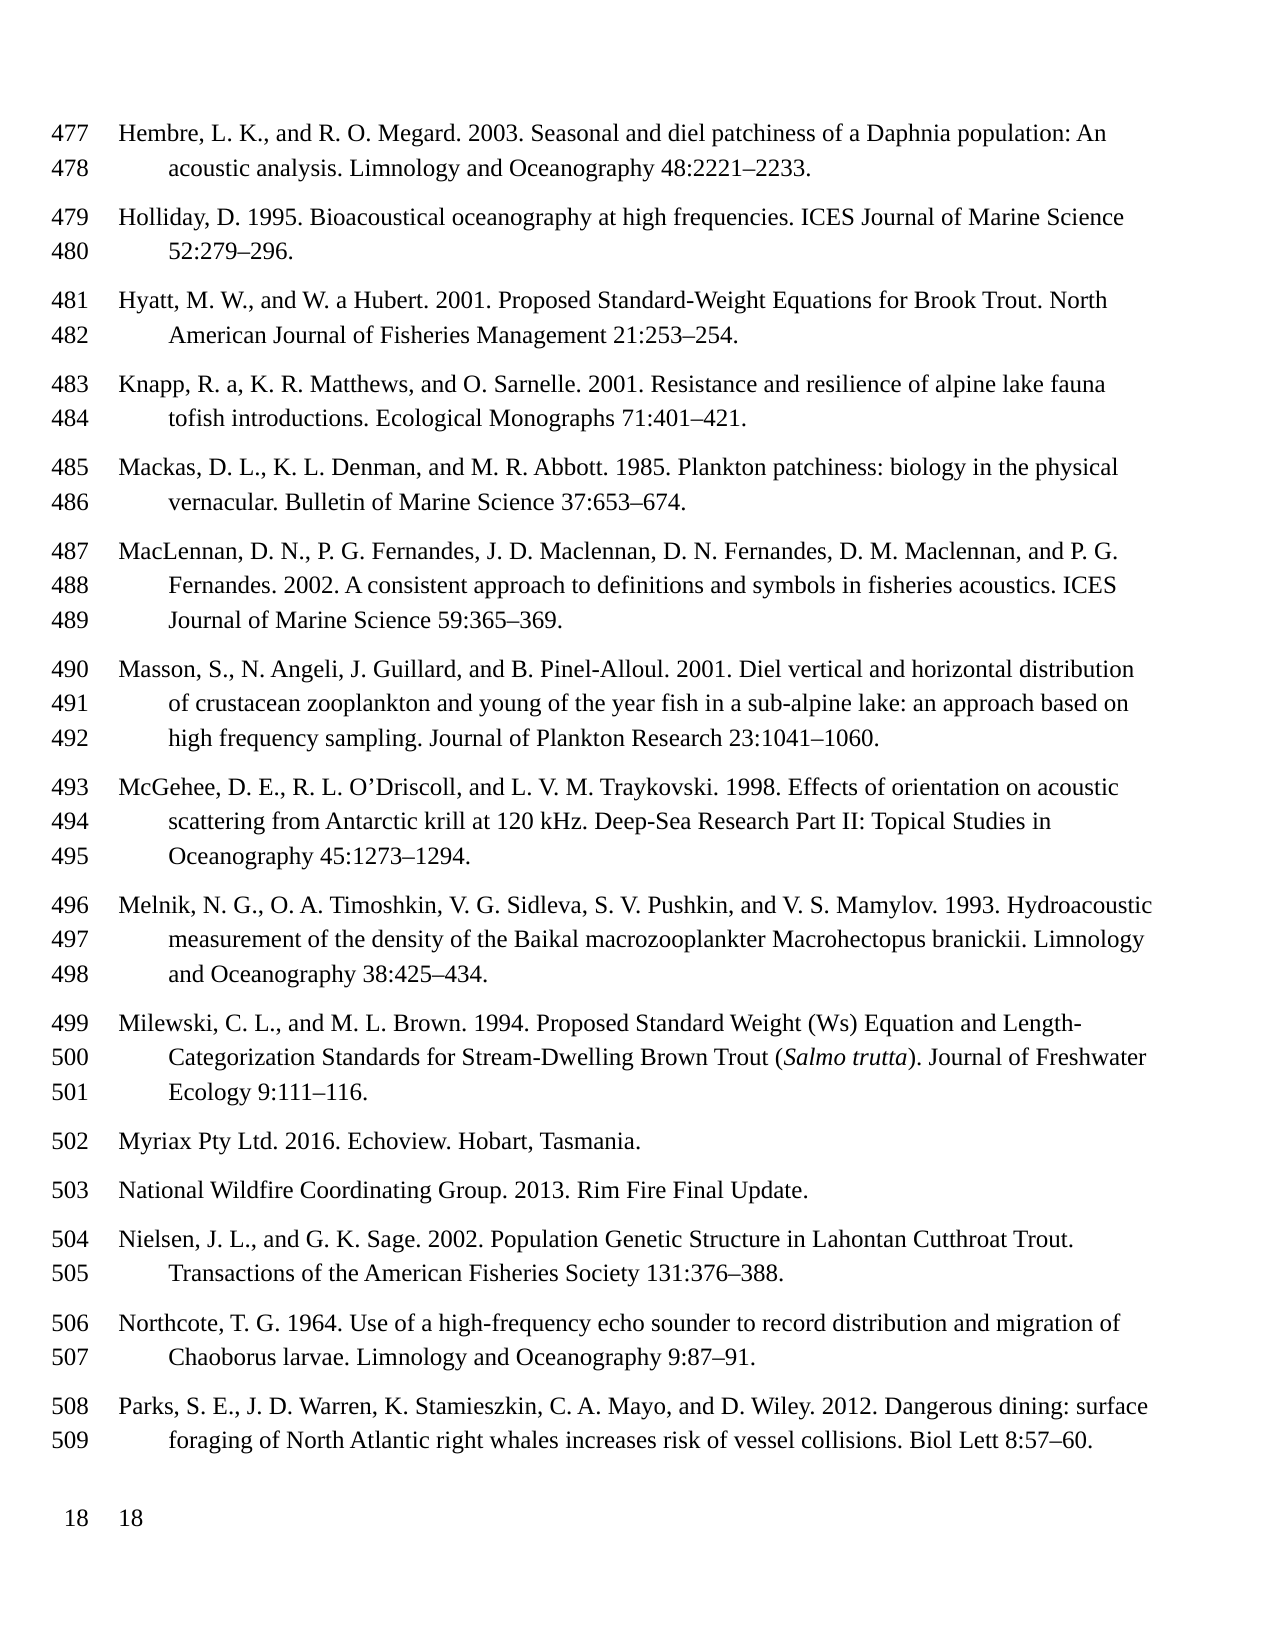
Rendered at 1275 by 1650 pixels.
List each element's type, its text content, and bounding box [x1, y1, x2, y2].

text Hyatt, M. W., and W. a Hubert. 2001. Proposed Standard-Weight Equations for Brook Trout. North American Journal of Fisheries Management 21:253–254. [118, 285, 1157, 348]
text Holliday, D. 1995. Bioacoustical oceanography at high frequencies. ICES Journal of Marine Science 52:279–296. [118, 202, 1157, 265]
text Nielsen, J. L., and G. K. Sage. 2002. Population Genetic Structure in Lahontan Cutthroat Trout. Transactions of the American Fisheries Society 131:376–388. [118, 1224, 1157, 1287]
text Milewski, C. L., and M. L. Brown. 1994. Proposed Standard Weight (Ws) Equation and Length-Categorization Standards for Stream-Dwelling Brown Trout (Salmo trutta). Journal of Freshwater Ecology 9:111–116. [118, 1008, 1157, 1106]
text Parks, S. E., J. D. Warren, K. Stamieszkin, C. A. Mayo, and D. Wiley. 2012. Dangerous dining: surface foraging of North Atlantic right whales increases risk of vessel collisions. Biol Lett 8:57–60. [118, 1391, 1157, 1454]
text McGehee, D. E., R. L. O’Driscoll, and L. V. M. Traykovski. 1998. Effects of orientation on acoustic scattering from Antarctic krill at 120 kHz. Deep-Sea Research Part II: Topical Studies in Oceanography 45:1273–1294. [118, 772, 1157, 869]
text Mackas, D. L., K. L. Denman, and M. R. Abbott. 1985. Plankton patchiness: biology in the physical vernacular. Bulletin of Marine Science 37:653–674. [118, 452, 1157, 516]
text Northcote, T. G. 1964. Use of a high-frequency echo sounder to record distribution and migration of Chaoborus larvae. Limnology and Oceanography 9:87–91. [118, 1308, 1157, 1371]
text Myriax Pty Ltd. 2016. Echoview. Hobart, Tasmania. [118, 1126, 1157, 1155]
text Melnik, N. G., O. A. Timoshkin, V. G. Sidleva, S. V. Pushkin, and V. S. Mamylov. 1993. Hydroacoustic measurement of the density of the Baikal macrozooplankter Macrohectopus branickii. Limnology and Oceanography 38:425–434. [118, 890, 1157, 988]
text Hembre, L. K., and R. O. Megard. 2003. Seasonal and diel patchiness of a Daphnia population: An acoustic analysis. Limnology and Oceanography 48:2221–2233. [118, 118, 1157, 181]
text Knapp, R. a, K. R. Matthews, and O. Sarnelle. 2001. Resistance and resilience of alpine lake fauna tofish introductions. Ecological Monographs 71:401–421. [118, 369, 1157, 432]
text MacLennan, D. N., P. G. Fernandes, J. D. Maclennan, D. N. Fernandes, D. M. Maclennan, and P. G. Fernandes. 2002. A consistent approach to definitions and symbols in fisheries acoustics. ICES Journal of Marine Science 59:365–369. [118, 536, 1157, 633]
text Masson, S., N. Angeli, J. Guillard, and B. Pinel-Alloul. 2001. Diel vertical and horizontal distribution of crustacean zooplankton and young of the year fish in a sub-alpine lake: an approach based on high frequency sampling. Journal of Plankton Research 23:1041–1060. [118, 654, 1157, 752]
text National Wildfire Coordinating Group. 2013. Rim Fire Final Update. [118, 1175, 1157, 1204]
